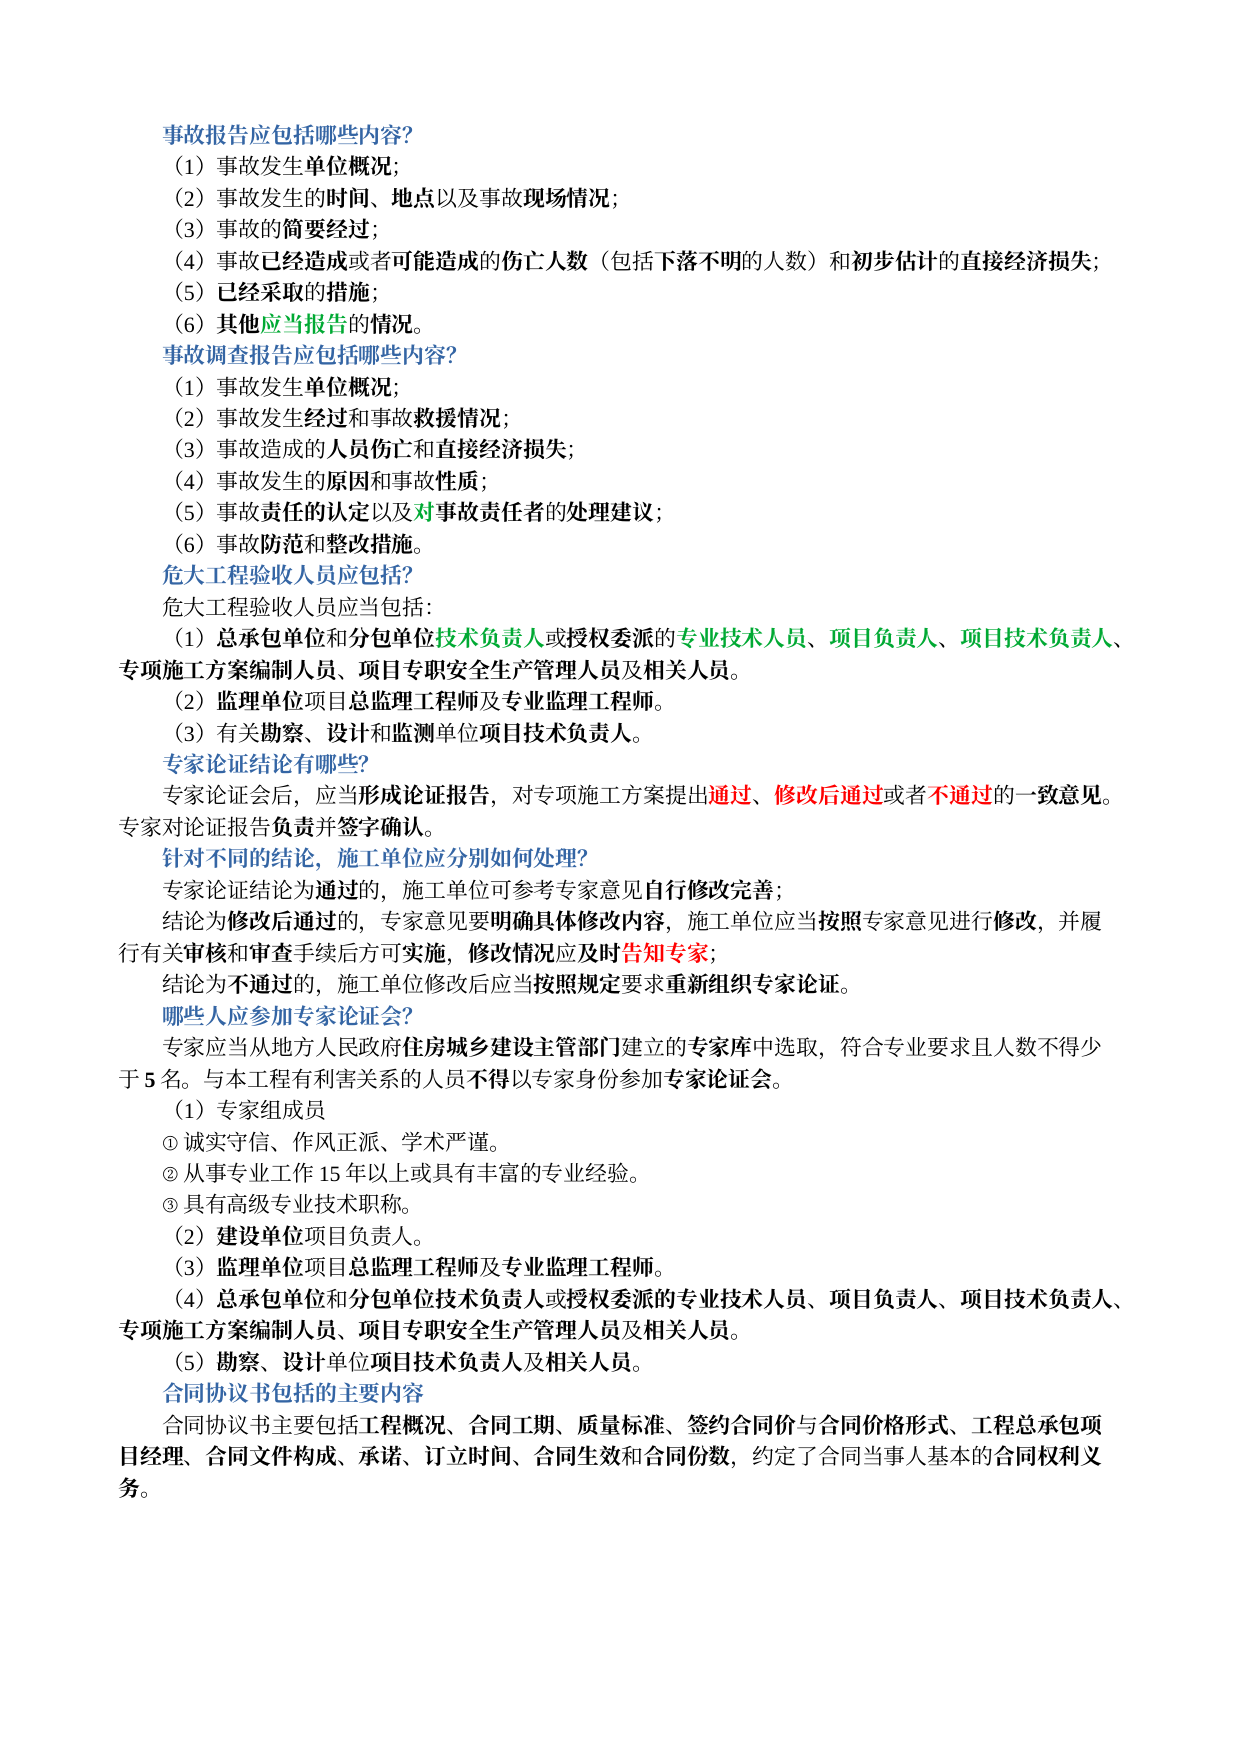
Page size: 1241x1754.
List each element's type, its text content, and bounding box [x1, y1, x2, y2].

text （1）事故发生单位概况； [118, 370, 1122, 401]
text （3）有关勘察、设计和监测单位项目技术负责人。 [118, 716, 1122, 747]
text （6）其他应当报告的情况。 [118, 307, 1122, 338]
text （4）总承包单位和分包单位技术负责人或授权委派的专业技术人员、项目负责人、项目技术负责人、专项施工方案编制人员、项目专职安全生产管理人员及相关人员。 [118, 1282, 1122, 1345]
text 合同协议书主要包括工程概况、合同工期、质量标准、签约合同价与合同价格形式、工程总承包项目经理、合同文件构成、承诺、订立时间、合同生效和合同份数，约定了合同当事人基本的合同权利义务。 [118, 1408, 1122, 1502]
subtitle 针对不同的结论，施工单位应分别如何处理？ [118, 842, 1122, 873]
text （2）监理单位项目总监理工程师及专业监理工程师。 [118, 684, 1122, 716]
text 专家应当从地方人民政府住房城乡建设主管部门建立的专家库中选取，符合专业要求且人数不得少于5名。与本工程有利害关系的人员不得以专家身份参加专家论证会。 [118, 1030, 1122, 1093]
text 专家论证结论为通过的，施工单位可参考专家意见自行修改完善； [118, 873, 1122, 904]
text ①诚实守信、作风正派、学术严谨。 [118, 1125, 1122, 1156]
text （3）事故造成的人员伤亡和直接经济损失； [118, 433, 1122, 464]
subtitle 合同协议书包括的主要内容 [118, 1376, 1122, 1408]
text （5）勘察、设计单位项目技术负责人及相关人员。 [118, 1345, 1122, 1376]
text ③具有高级专业技术职称。 [118, 1188, 1122, 1219]
text （3）监理单位项目总监理工程师及专业监理工程师。 [118, 1251, 1122, 1282]
text （4）事故已经造成或者可能造成的伤亡人数（包括下落不明的人数）和初步估计的直接经济损失； [118, 244, 1122, 275]
subtitle 哪些人应参加专家论证会？ [118, 999, 1122, 1030]
text （3）事故的简要经过； [118, 212, 1122, 244]
text 专家论证会后，应当形成论证报告，对专项施工方案提出通过、修改后通过或者不通过的一致意见。专家对论证报告负责并签字确认。 [118, 779, 1122, 842]
text 结论为不通过的，施工单位修改后应当按照规定要求重新组织专家论证。 [118, 967, 1122, 999]
text （2）事故发生经过和事故救援情况； [118, 401, 1122, 433]
subtitle 事故调查报告应包括哪些内容？ [118, 338, 1122, 370]
text （6）事故防范和整改措施。 [118, 527, 1122, 558]
text （5）事故责任的认定以及对事故责任者的处理建议； [118, 496, 1122, 527]
text （2）事故发生的时间、地点以及事故现场情况； [118, 181, 1122, 212]
text （1）总承包单位和分包单位技术负责人或授权委派的专业技术人员、项目负责人、项目技术负责人、专项施工方案编制人员、项目专职安全生产管理人员及相关人员。 [118, 621, 1122, 684]
subtitle 专家论证结论有哪些？ [118, 747, 1122, 779]
text （1）专家组成员 [118, 1093, 1122, 1125]
text ②从事专业工作15年以上或具有丰富的专业经验。 [118, 1156, 1122, 1188]
text 危大工程验收人员应当包括： [118, 590, 1122, 621]
text （4）事故发生的原因和事故性质； [118, 464, 1122, 496]
text （5）已经采取的措施； [118, 275, 1122, 307]
text （1）事故发生单位概况； [118, 149, 1122, 181]
text 结论为修改后通过的，专家意见要明确具体修改内容，施工单位应当按照专家意见进行修改，并履行有关审核和审查手续后方可实施，修改情况应及时告知专家； [118, 904, 1122, 967]
text （2）建设单位项目负责人。 [118, 1219, 1122, 1251]
subtitle 危大工程验收人员应包括？ [118, 558, 1122, 590]
subtitle 事故报告应包括哪些内容？ [118, 118, 1122, 149]
